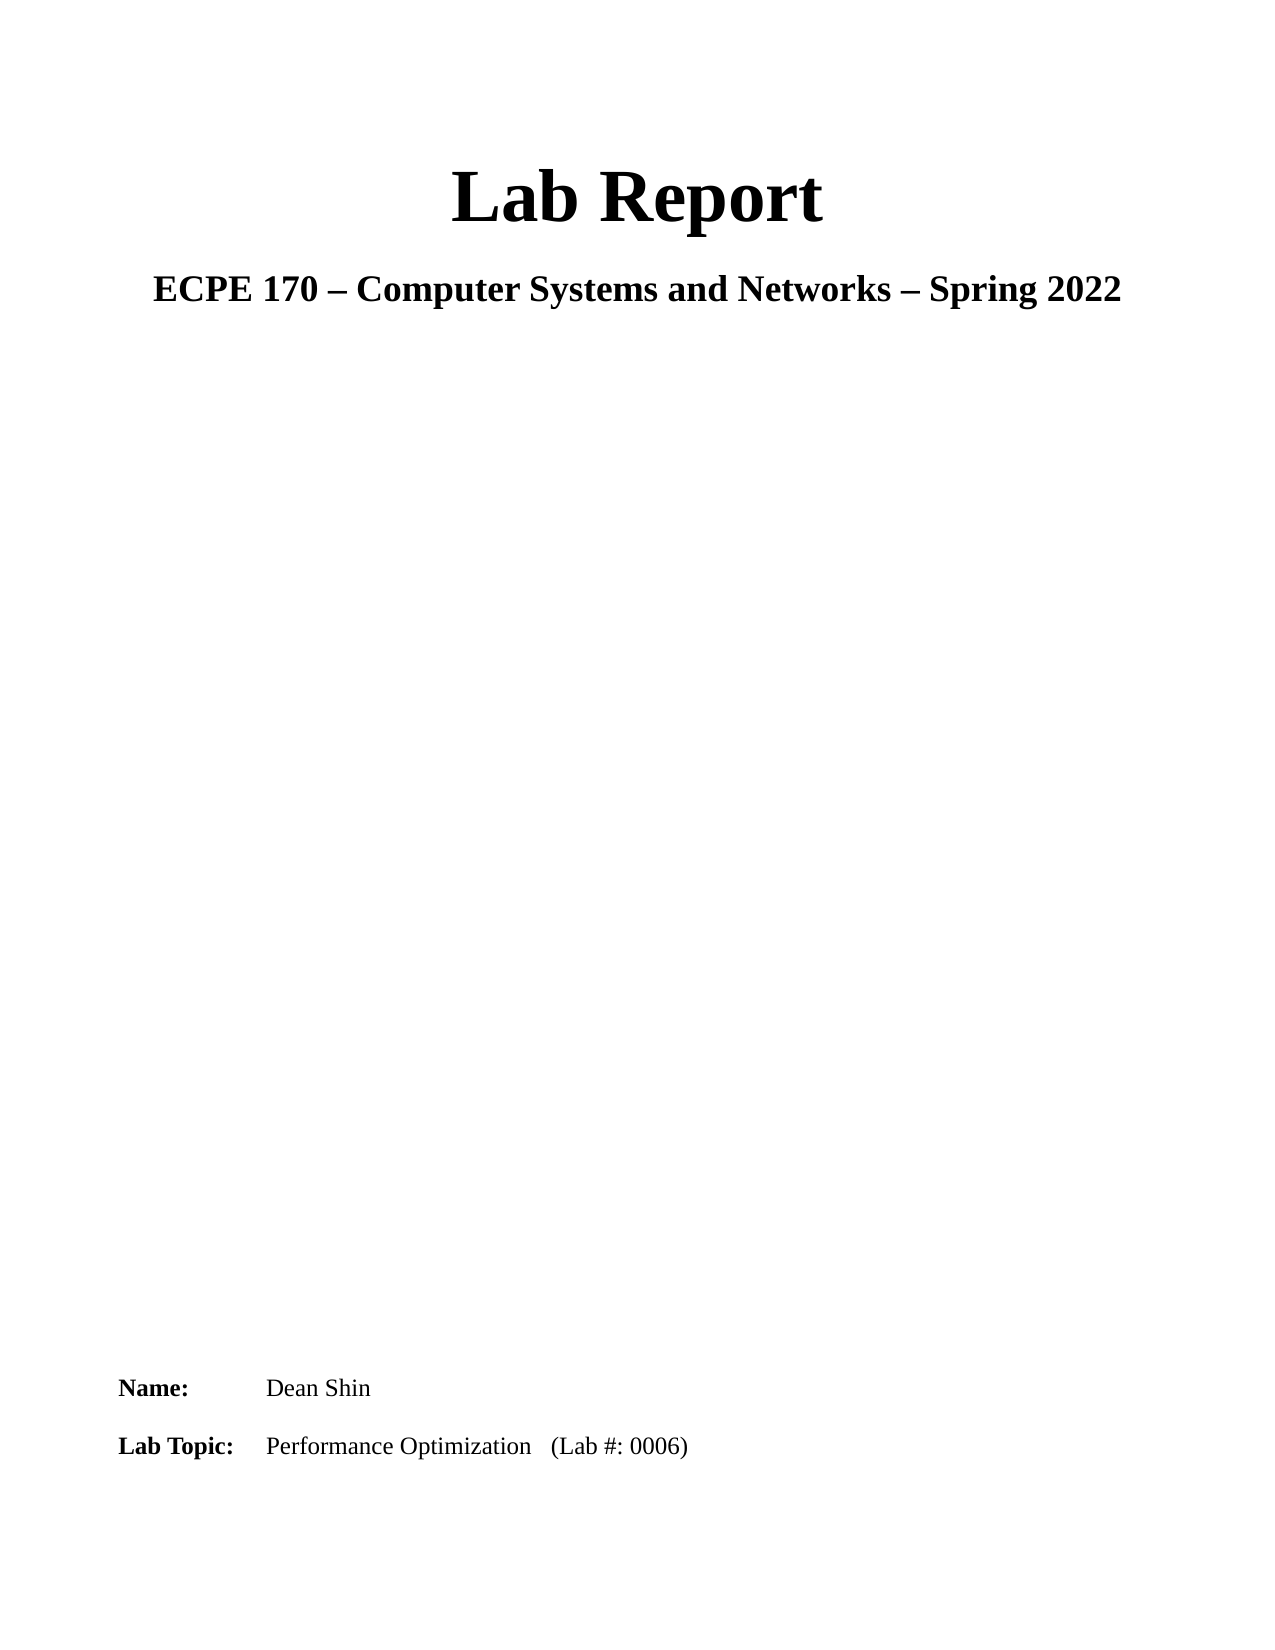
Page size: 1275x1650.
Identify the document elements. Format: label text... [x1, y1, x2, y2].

text Lab Report [118, 152, 1157, 238]
text ECPE 170 – Computer Systems and Networks – Spring 2022 [118, 267, 1157, 310]
text Name: Dean Shin [118, 1373, 1157, 1402]
text Lab Topic: Performance Optimization (Lab #: 0006) [118, 1431, 1157, 1460]
